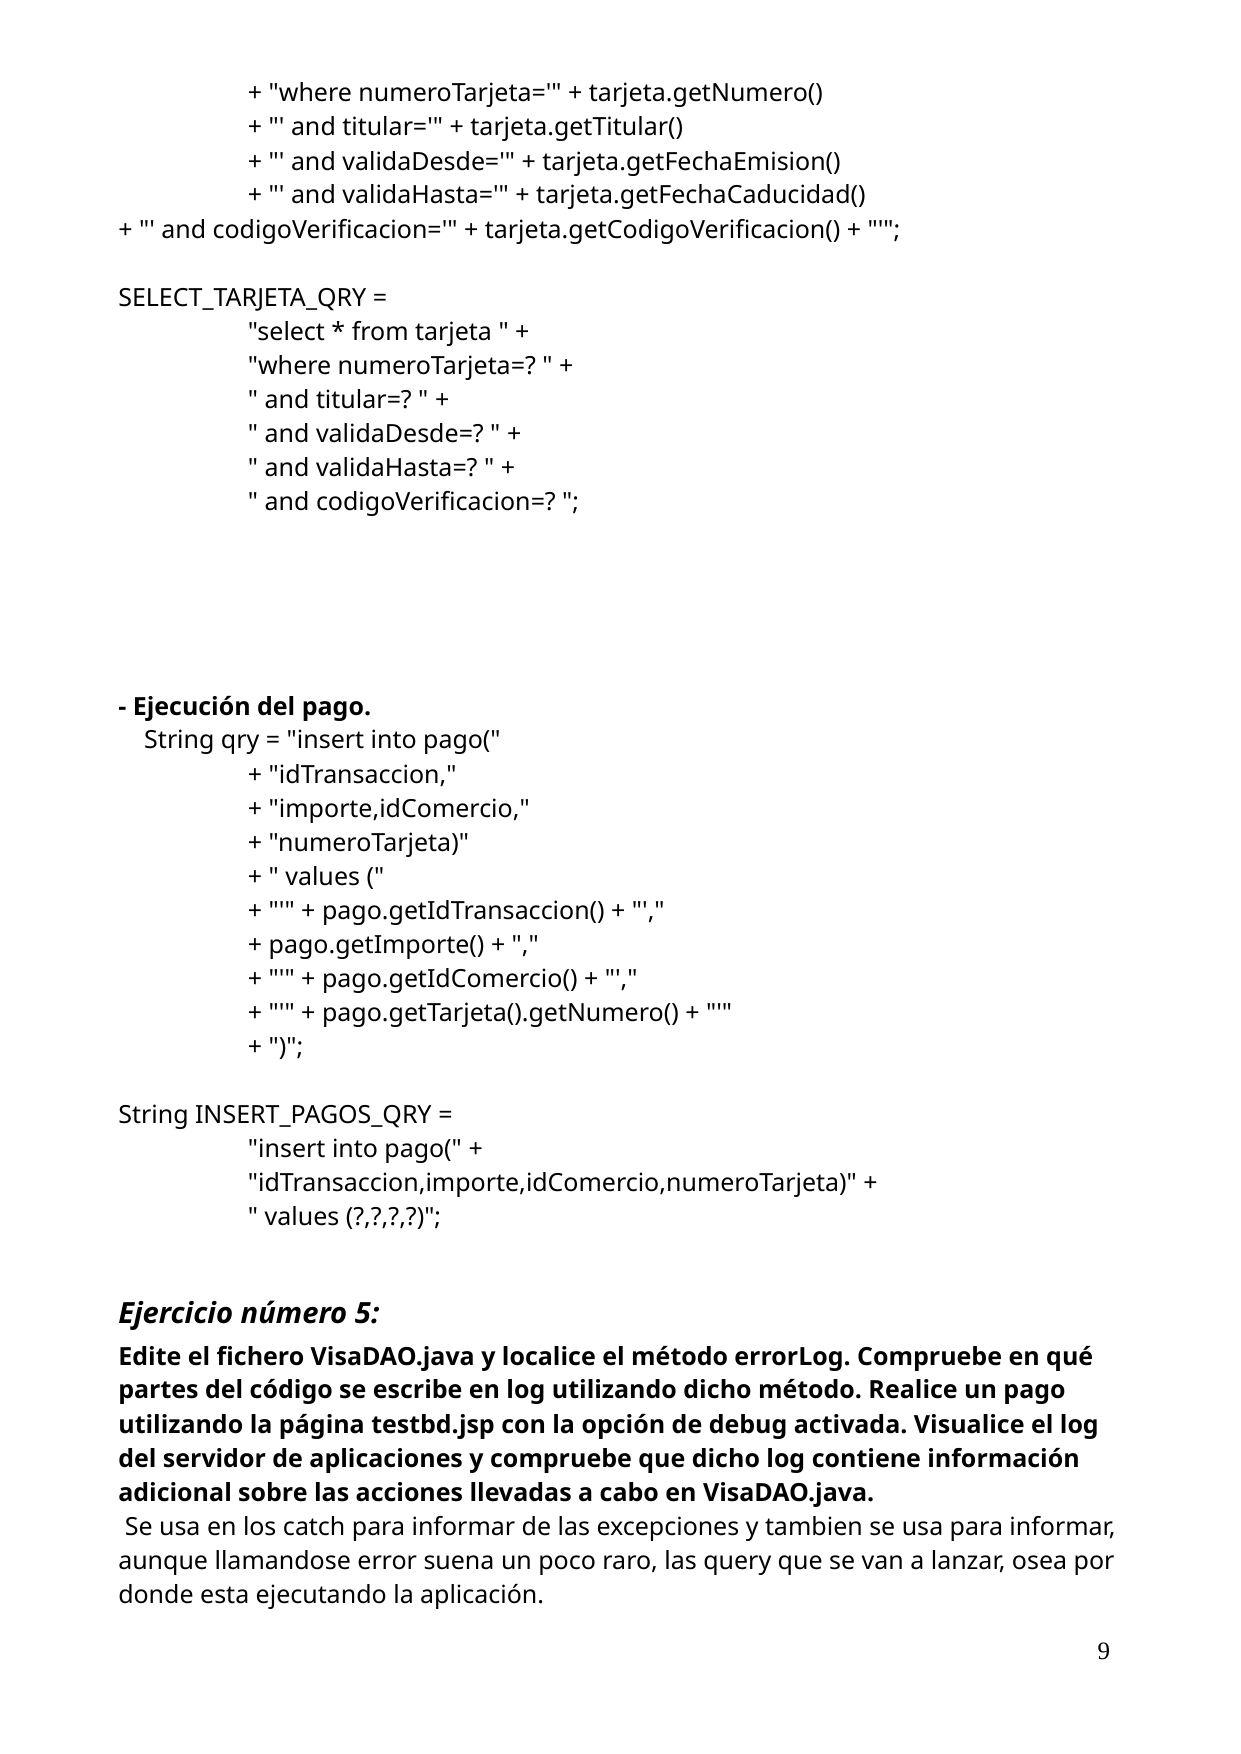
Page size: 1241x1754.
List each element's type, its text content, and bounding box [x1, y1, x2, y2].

text String INSERT_PAGOS_QRY = [118, 1097, 1122, 1131]
text + "'" + pago.getIdTransaccion() + "'," [118, 892, 1122, 927]
text + "numeroTarjeta)" [118, 824, 1122, 858]
text + "' and titular='" + tarjeta.getTitular() [118, 109, 1122, 143]
text + "'" + pago.getTarjeta().getNumero() + "'" [118, 995, 1122, 1029]
text + " values (" [118, 858, 1122, 892]
text + ")"; [118, 1029, 1122, 1063]
text "insert into pago(" + [118, 1131, 1122, 1165]
text " and codigoVerificacion=? "; [118, 484, 1122, 518]
text + "importe,idComercio," [118, 790, 1122, 824]
text + "'" + pago.getIdComercio() + "'," [118, 961, 1122, 995]
text + "' and validaDesde='" + tarjeta.getFechaEmision() [118, 143, 1122, 177]
text "idTransaccion,importe,idComercio,numeroTarjeta)" + [118, 1165, 1122, 1199]
text - Ejecución del pago. [118, 688, 1122, 722]
text " values (?,?,?,?)"; [118, 1199, 1122, 1233]
text Se usa en los catch para informar de las excepciones y tambien se usa para informar, aunque llamandose error suena un poco raro, las query que se van a lanzar, osea por donde esta ejecutando la aplicación. [118, 1508, 1122, 1611]
text Edite el fichero VisaDAO.java y localice el método errorLog. Compruebe en qué partes del código se escribe en log utilizando dicho método. Realice un pago utilizando la página testbd.jsp con la opción de debug activada. Visualice el log del servidor de aplicaciones y compruebe que dicho log contiene información adicional sobre las acciones llevadas a cabo en VisaDAO.java. [118, 1338, 1122, 1508]
text + "idTransaccion," [118, 756, 1122, 790]
subtitle Ejercicio número 5: [118, 1292, 1122, 1332]
text + "' and codigoVerificacion='" + tarjeta.getCodigoVerificacion() + "'"; [118, 211, 1122, 245]
text SELECT_TARJETA_QRY = [118, 279, 1122, 313]
text "where numeroTarjeta=? " + [118, 347, 1122, 382]
text + pago.getImporte() + "," [118, 927, 1122, 961]
text + "' and validaHasta='" + tarjeta.getFechaCaducidad() [118, 177, 1122, 211]
text "select * from tarjeta " + [118, 313, 1122, 347]
text " and titular=? " + [118, 382, 1122, 416]
text String qry = "insert into pago(" [118, 722, 1122, 756]
text " and validaHasta=? " + [118, 450, 1122, 484]
text " and validaDesde=? " + [118, 416, 1122, 450]
text + "where numeroTarjeta='" + tarjeta.getNumero() [118, 75, 1122, 109]
